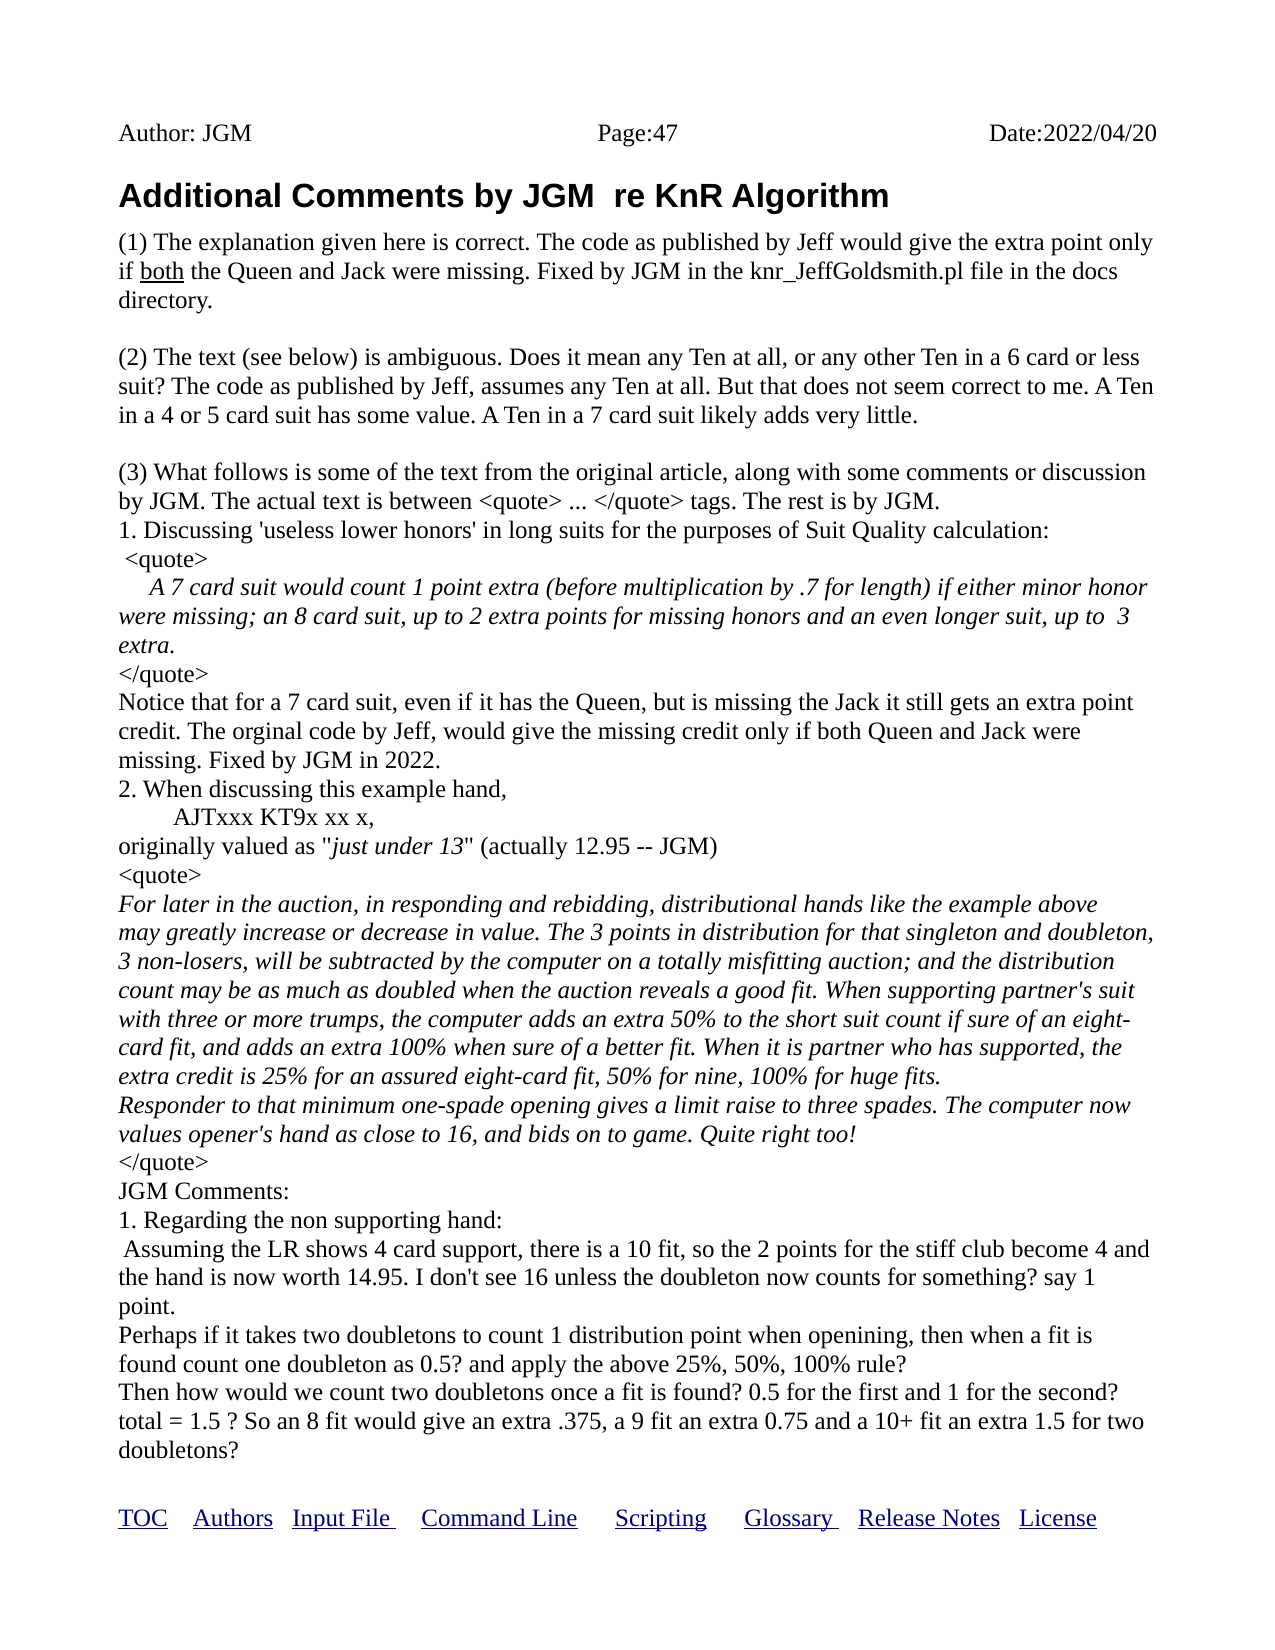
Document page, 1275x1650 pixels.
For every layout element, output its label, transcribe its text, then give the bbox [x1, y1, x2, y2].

text (2) The text (see below) is ambiguous. Does it mean any Ten at all, or any other Ten in a 6 card or less suit? The code as published by Jeff, assumes any Ten at all. But that does not seem correct to me. A Ten in a 4 or 5 card suit has some value. A Ten in a 7 card suit likely adds very little. [118, 342, 1157, 429]
text 1. Discussing 'useless lower honors' in long suits for the purposes of Suit Quality calculation: [118, 515, 1157, 544]
text Notice that for a 7 card suit, even if it has the Queen, but is missing the Jack it still gets an extra point credit. The orginal code by Jeff, would give the missing credit only if both Queen and Jack were missing. Fixed by JGM in 2022. [118, 687, 1157, 774]
text 1. Regarding the non supporting hand: [118, 1205, 1157, 1234]
text values opener's hand as close to 16, and bids on to game. Quite right too! [118, 1119, 1157, 1147]
text AJTxxx KT9x xx x, [118, 802, 1157, 831]
text (1) The explanation given here is correct. The code as published by Jeff would give the extra point only if both the Queen and Jack were missing. Fixed by JGM in the knr_JeffGoldsmith.pl file in the docs directory. [118, 227, 1157, 314]
text Responder to that minimum one-spade opening gives a limit raise to three spades. The computer now [118, 1090, 1157, 1119]
subtitle Additional Comments by JGM re KnR Algorithm [118, 176, 1157, 215]
text Assuming the LR shows 4 card support, there is a 10 fit, so the 2 points for the stiff club become 4 and the hand is now worth 14.95. I don't see 16 unless the doubleton now counts for something? say 1 point. [118, 1234, 1157, 1320]
text A 7 card suit would count 1 point extra (before multiplication by .7 for length) if either minor honor were missing; an 8 card suit, up to 2 extra points for missing honors and an even longer suit, up to 3 extra. [118, 572, 1157, 659]
text Then how would we count two doubletons once a fit is found? 0.5 for the first and 1 for the second? total = 1.5 ? So an 8 fit would give an extra .375, a 9 fit an extra 0.75 and a 10+ fit an extra 1.5 for two doubletons? [118, 1377, 1157, 1464]
text <quote> [118, 544, 1157, 572]
text originally valued as "just under 13" (actually 12.95 -- JGM) [118, 831, 1157, 860]
text Perhaps if it takes two doubletons to count 1 distribution point when openining, then when a fit is found count one doubleton as 0.5? and apply the above 25%, 50%, 100% rule? [118, 1320, 1157, 1377]
text </quote> [118, 1147, 1157, 1176]
text 2. When discussing this example hand, [118, 774, 1157, 802]
text may greatly increase or decrease in value. The 3 points in distribution for that singleton and doubleton, 3 non-losers, will be subtracted by the computer on a totally misfitting auction; and the distribution count may be as much as doubled when the auction reveals a good fit. When supporting partner's suit with three or more trumps, the computer adds an extra 50% to the short suit count if sure of an eight-card fit, and adds an extra 100% when sure of a better fit. When it is partner who has supported, the extra credit is 25% for an assured eight-card fit, 50% for nine, 100% for huge fits. [118, 917, 1157, 1090]
text For later in the auction, in responding and rebidding, distributional hands like the example above [118, 889, 1157, 917]
text <quote> [118, 860, 1157, 889]
text JGM Comments: [118, 1176, 1157, 1205]
text </quote> [118, 659, 1157, 687]
text (3) What follows is some of the text from the original article, along with some comments or discussion by JGM. The actual text is between <quote> ... </quote> tags. The rest is by JGM. [118, 457, 1157, 515]
